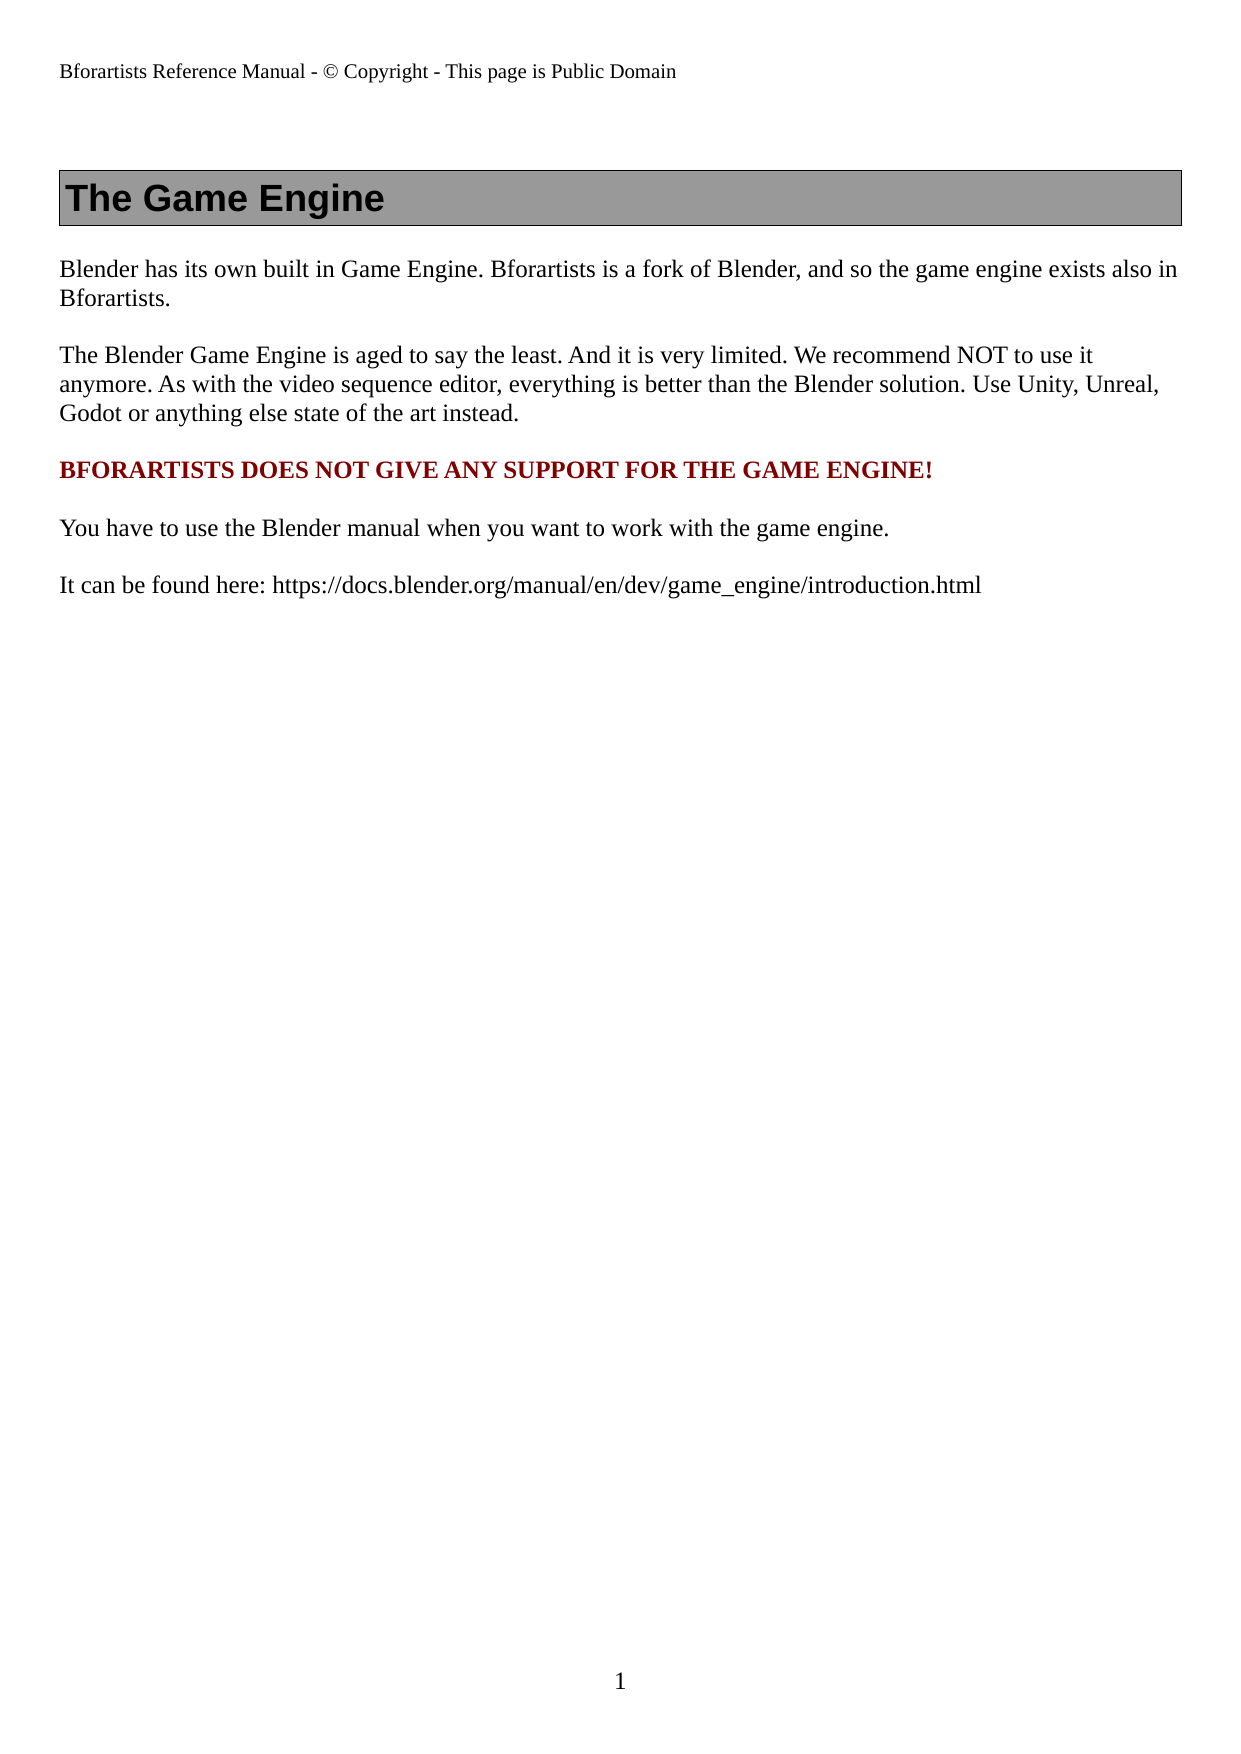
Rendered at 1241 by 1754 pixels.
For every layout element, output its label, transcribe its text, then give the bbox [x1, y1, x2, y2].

text BFORARTISTS DOES NOT GIVE ANY SUPPORT FOR THE GAME ENGINE! [59, 455, 1181, 484]
table_header The Game Engine [60, 171, 1181, 225]
text You have to use the Blender manual when you want to work with the game engine. [59, 513, 1181, 542]
text Blender has its own built in Game Engine. Bforartists is a fork of Blender, and so the game engine exists also in Bforartists. [59, 254, 1181, 312]
text It can be found here: https://docs.blender.org/manual/en/dev/game_engine/introduction.html [59, 570, 1181, 599]
text The Blender Game Engine is aged to say the least. And it is very limited. We recommend NOT to use it anymore. As with the video sequence editor, everything is better than the Blender solution. Use Unity, Unreal, Godot or anything else state of the art instead. [59, 340, 1181, 427]
